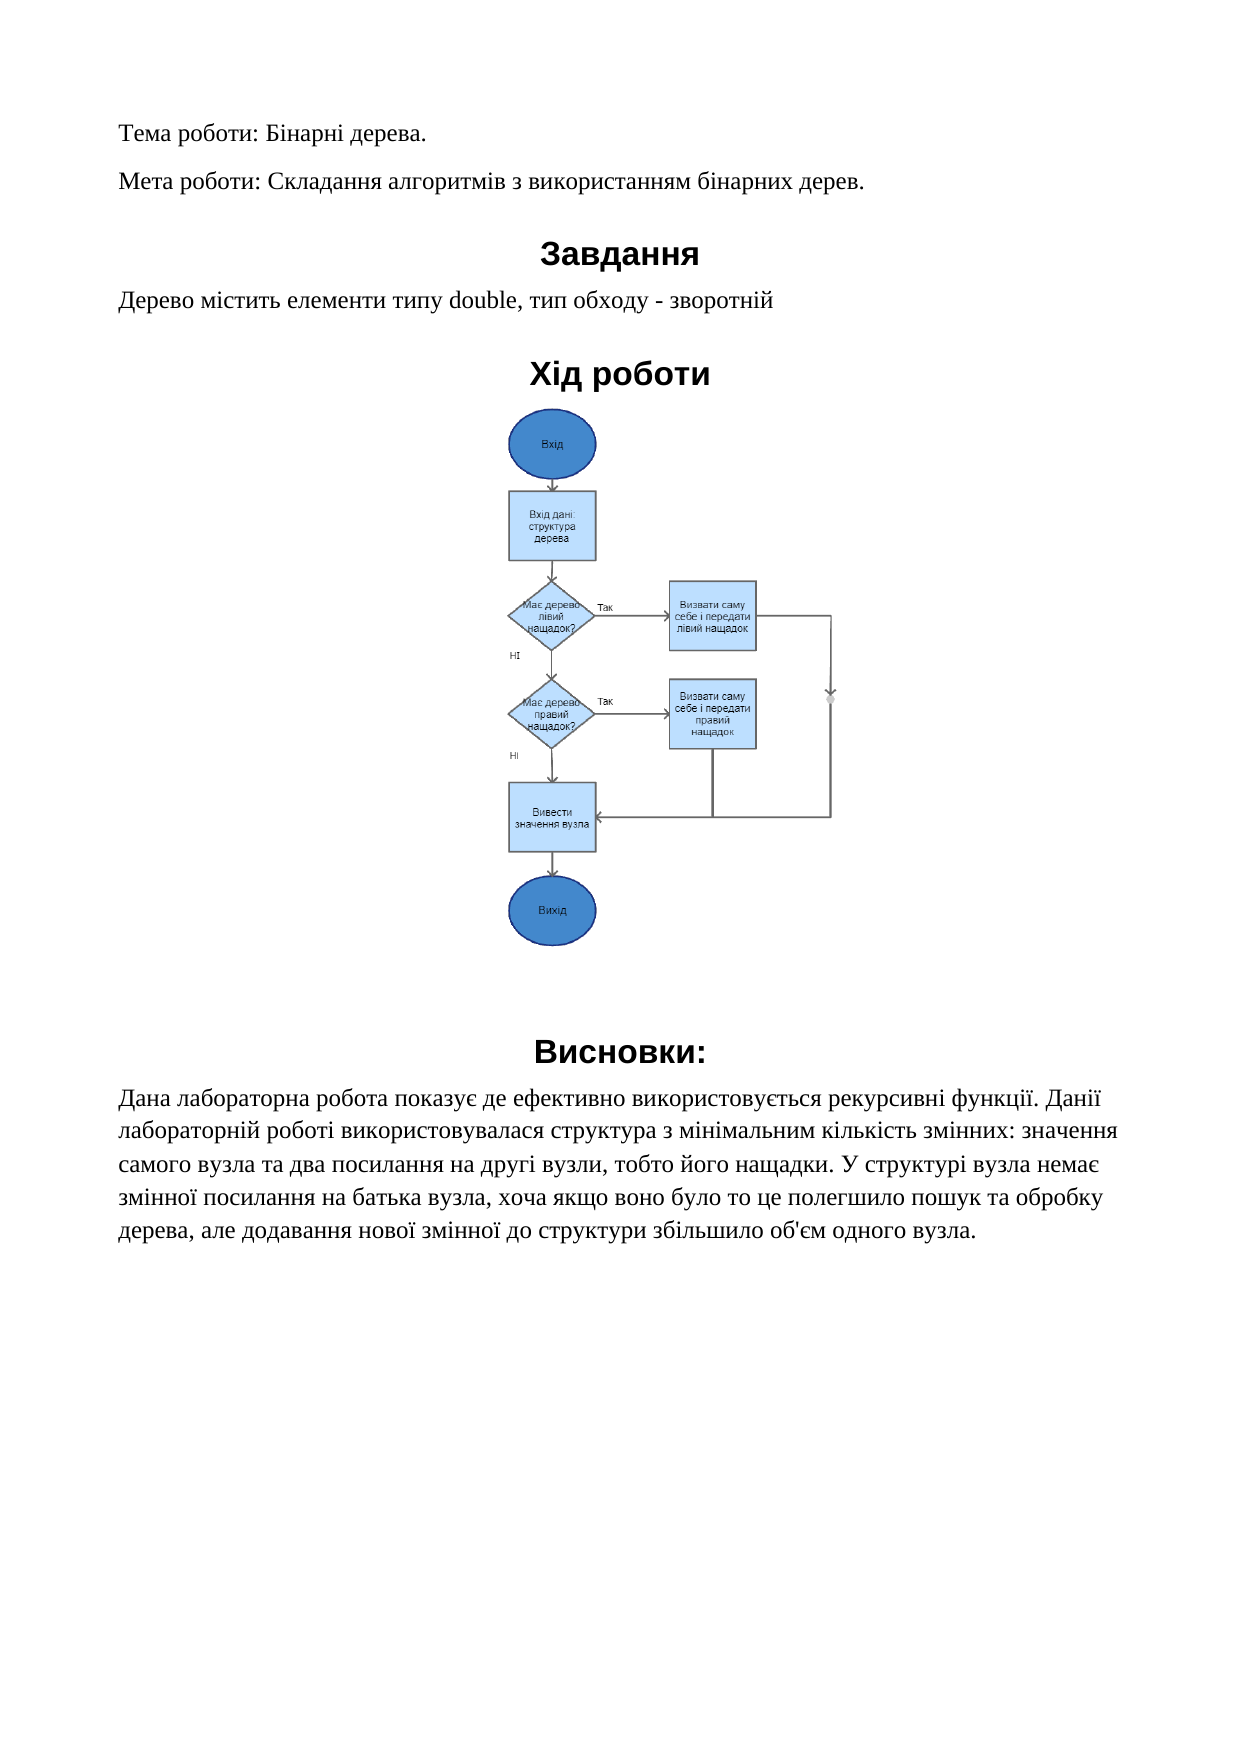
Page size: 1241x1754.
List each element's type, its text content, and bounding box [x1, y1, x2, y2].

subtitle Хід роботи [118, 354, 1122, 392]
text Мета роботи: Складання алгоритмів з використанням бінарних дерев. [118, 166, 1122, 194]
text Дана лабораторна робота показує де ефективно використовується рекурсивні функції. Данії лабораторній роботі використовувалася структура з мінімальним кількість змінних: значення самого вузла та два посилання на другі вузли, тобто його нащадки. У структурі вузла немає змінної посилання на батька вузла, хоча якщо воно було то це полегшило пошук та обробку дерева, але додавання нової змінної до структури збільшило об'єм одного вузла. [118, 1083, 1122, 1243]
text Тема роботи: Бінарні дерева. [118, 118, 1122, 147]
picture [118, 405, 1123, 959]
text Дерево містить елементи типу double, тип обходу - зворотній [118, 285, 1122, 314]
subtitle Висновки: [118, 1031, 1122, 1070]
subtitle Завдання [118, 234, 1122, 273]
